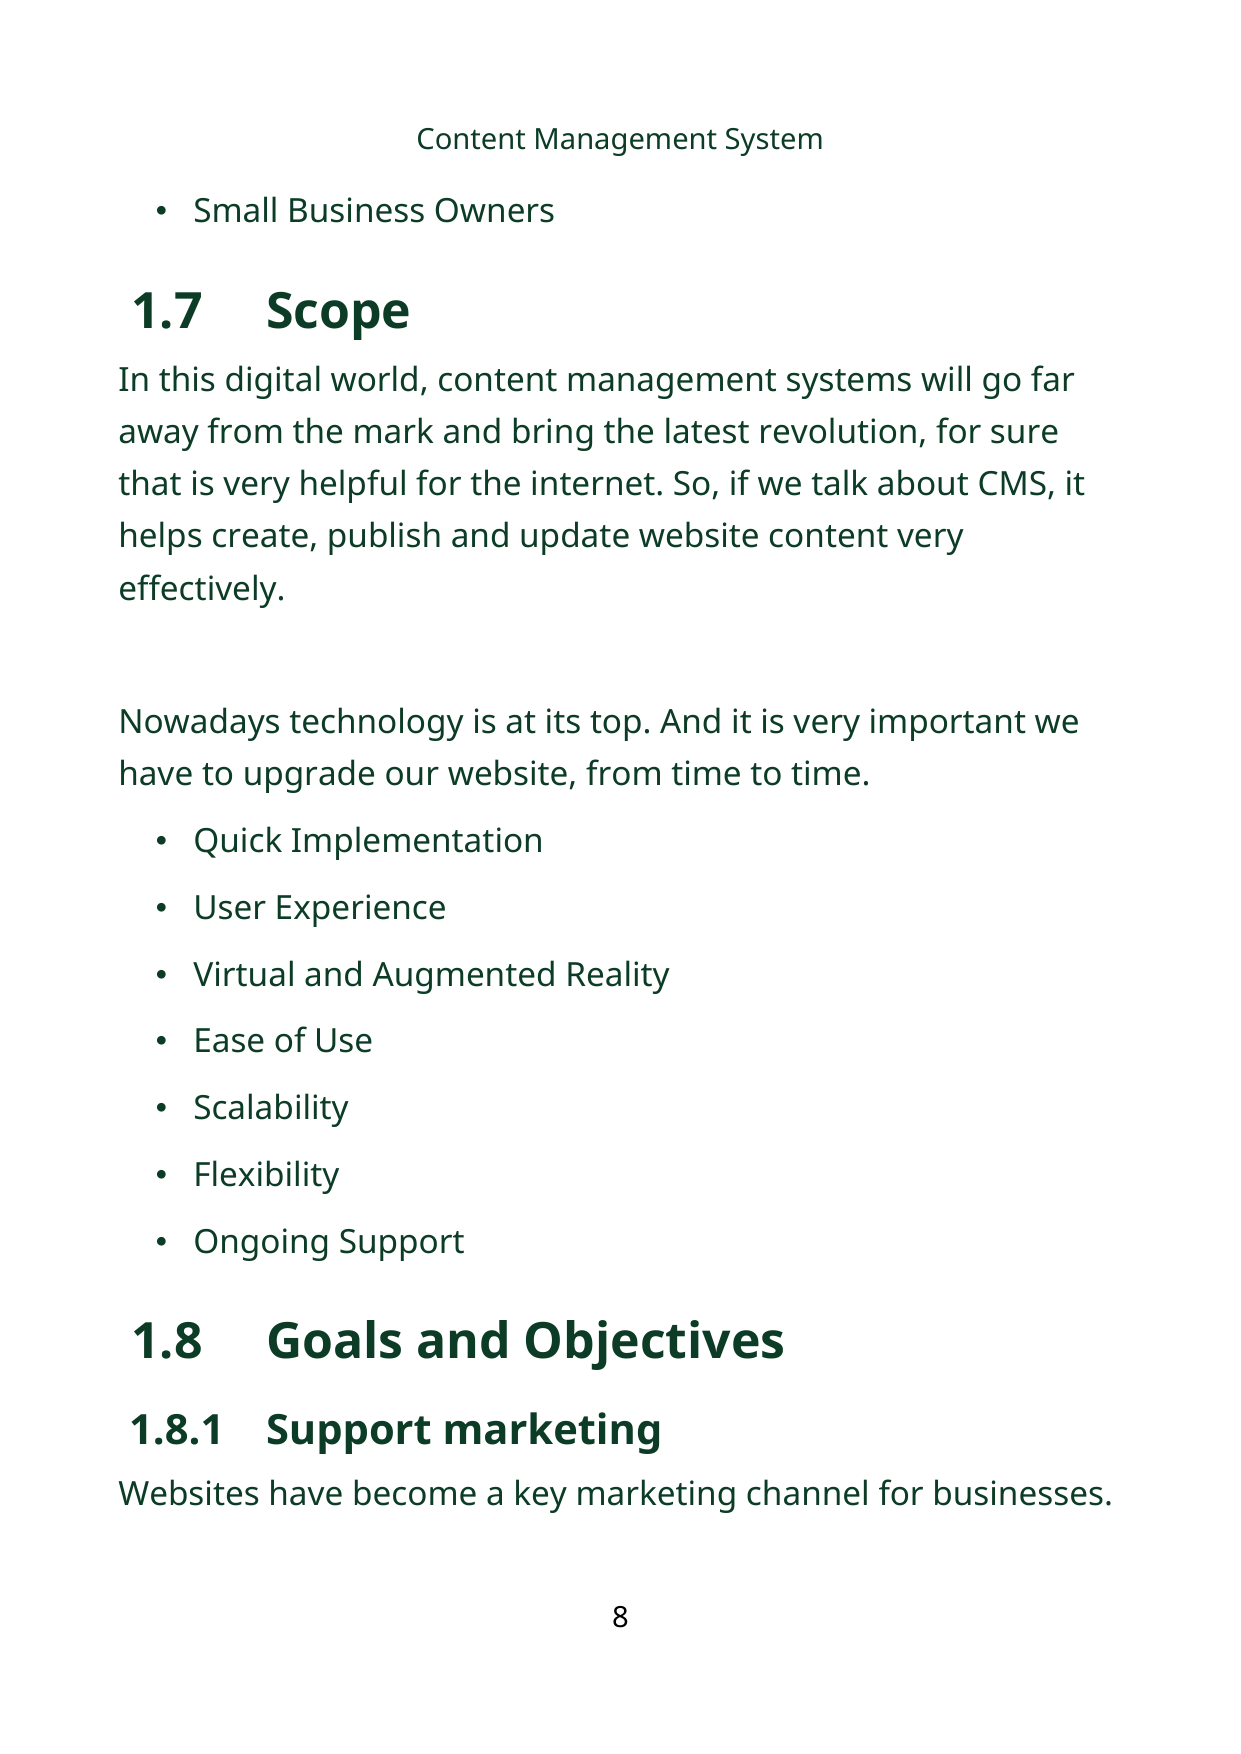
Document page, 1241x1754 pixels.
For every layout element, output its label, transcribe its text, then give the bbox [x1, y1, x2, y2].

subtitle Support marketing [118, 1400, 1122, 1457]
list Scalability [156, 1084, 1122, 1129]
list Flexibility [156, 1151, 1122, 1196]
list Ongoing Support [156, 1217, 1122, 1263]
text Nowadays technology is at its top. And it is very important we have to upgrade our website, from time to time. [118, 698, 1122, 795]
text Websites have become a key marketing channel for businesses. [118, 1469, 1122, 1515]
list User Experience [156, 883, 1122, 929]
list Small Business Owners [156, 187, 1122, 233]
list Quick Implementation [156, 817, 1122, 862]
subtitle Scope [118, 275, 1122, 343]
subtitle Goals and Objectives [118, 1305, 1122, 1373]
list Ease of Use [156, 1017, 1122, 1062]
text In this digital world, content management systems will go far away from the mark and bring the latest revolution, for sure that is very helpful for the internet. So, if we talk about CMS, it helps create, publish and update website content very effectively. [118, 356, 1122, 610]
list Virtual and Augmented Reality [156, 950, 1122, 996]
